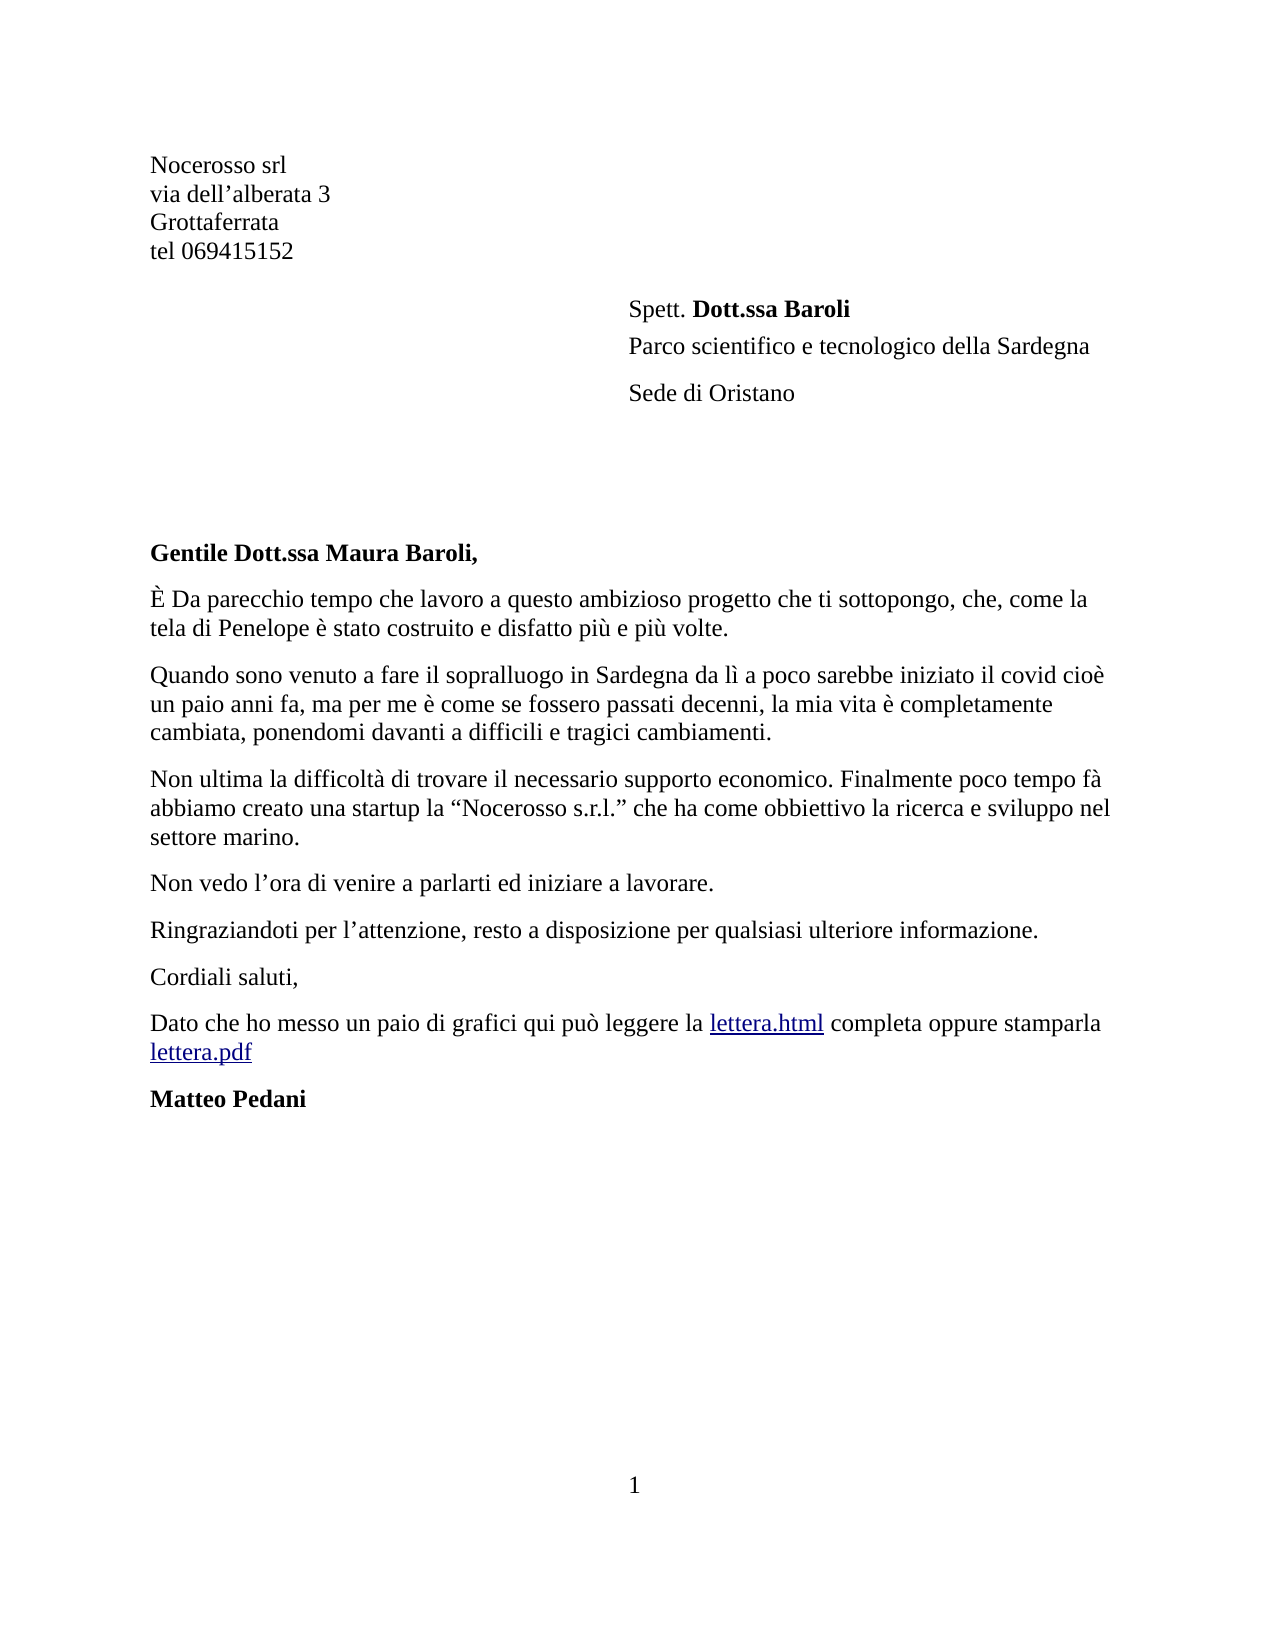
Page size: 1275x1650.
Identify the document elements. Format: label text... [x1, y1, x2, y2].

text Cordiali saluti, [150, 962, 1125, 990]
text Matteo Pedani [150, 1084, 1125, 1112]
text Spett. Dott.ssa Baroli [628, 294, 1125, 322]
text Ringraziandoti per l’attenzione, resto a disposizione per qualsiasi ulteriore informazione. [150, 915, 1125, 944]
text Sede di Oristano [628, 378, 1125, 407]
text Non ultima la difficoltà di trovare il necessario supporto economico. Finalmente poco tempo fà abbiamo creato una startup la “Nocerosso s.r.l.” che ha come obbiettivo la ricerca e sviluppo nel settore marino. [150, 764, 1125, 850]
text Grottaferrata [150, 207, 1125, 236]
text È Da parecchio tempo che lavoro a questo ambizioso progetto che ti sottopongo, che, come la tela di Penelope è stato costruito e disfatto più e più volte. [150, 584, 1125, 642]
text Gentile Dott.ssa Maura Baroli, [150, 538, 1125, 567]
text Dato che ho messo un paio di grafici qui può leggere la lettera.html completa oppure stamparla lettera.pdf [150, 1008, 1125, 1066]
text Parco scientifico e tecnologico della Sardegna [628, 331, 1125, 360]
text Nocerosso srl [150, 150, 1125, 179]
text tel 069415152 [150, 236, 1125, 265]
text via dell’alberata 3 [150, 179, 1125, 207]
text Non vedo l’ora di venire a parlarti ed iniziare a lavorare. [150, 868, 1125, 897]
text Quando sono venuto a fare il sopralluogo in Sardegna da lì a poco sarebbe iniziato il covid cioè un paio anni fa, ma per me è come se fossero passati decenni, la mia vita è completamente cambiata, ponendomi davanti a difficili e tragici cambiamenti. [150, 660, 1125, 746]
